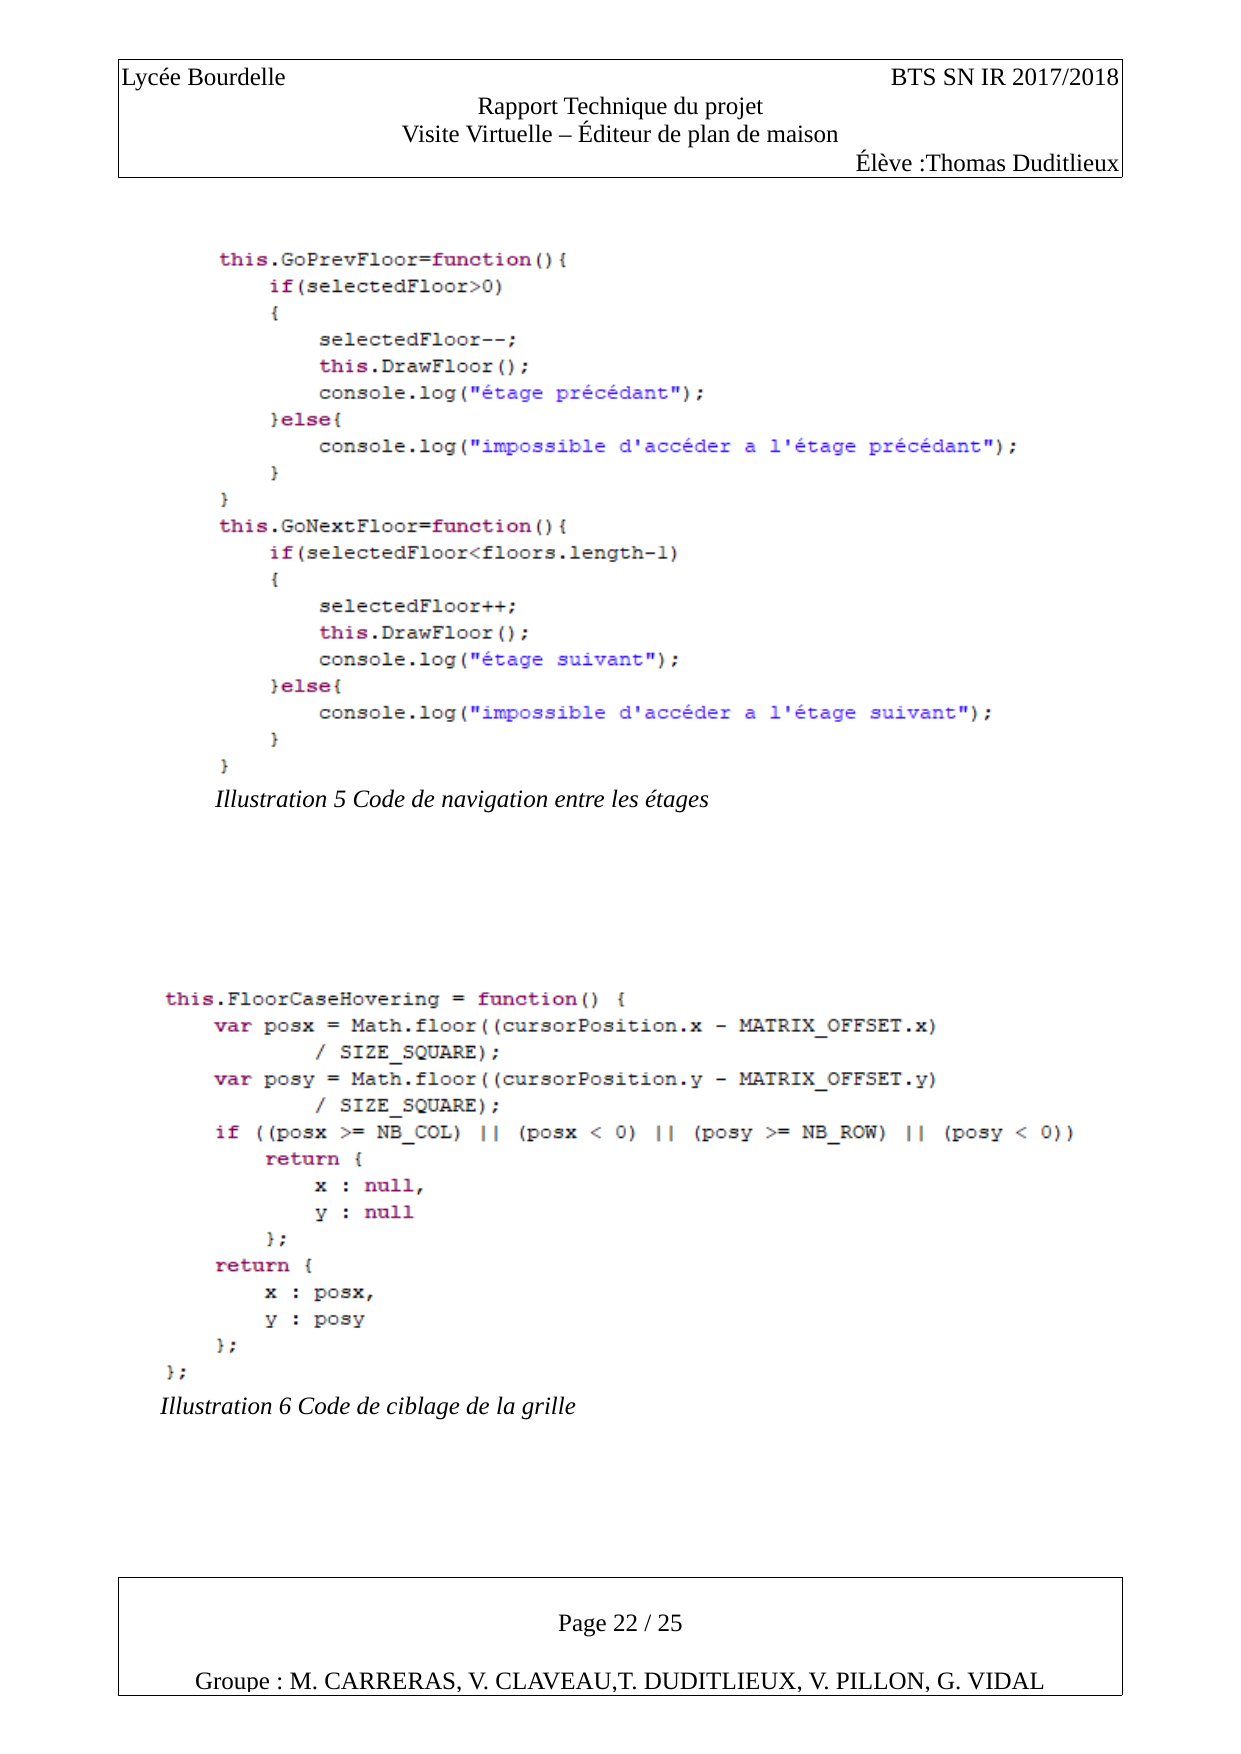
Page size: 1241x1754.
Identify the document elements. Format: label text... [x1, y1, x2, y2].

picture [214, 247, 1026, 780]
text Illustration 5 Code de navigation entre les étages [215, 780, 1026, 813]
picture [160, 988, 1081, 1386]
text Illustration 6 Code de ciblage de la grille [160, 1386, 1080, 1420]
